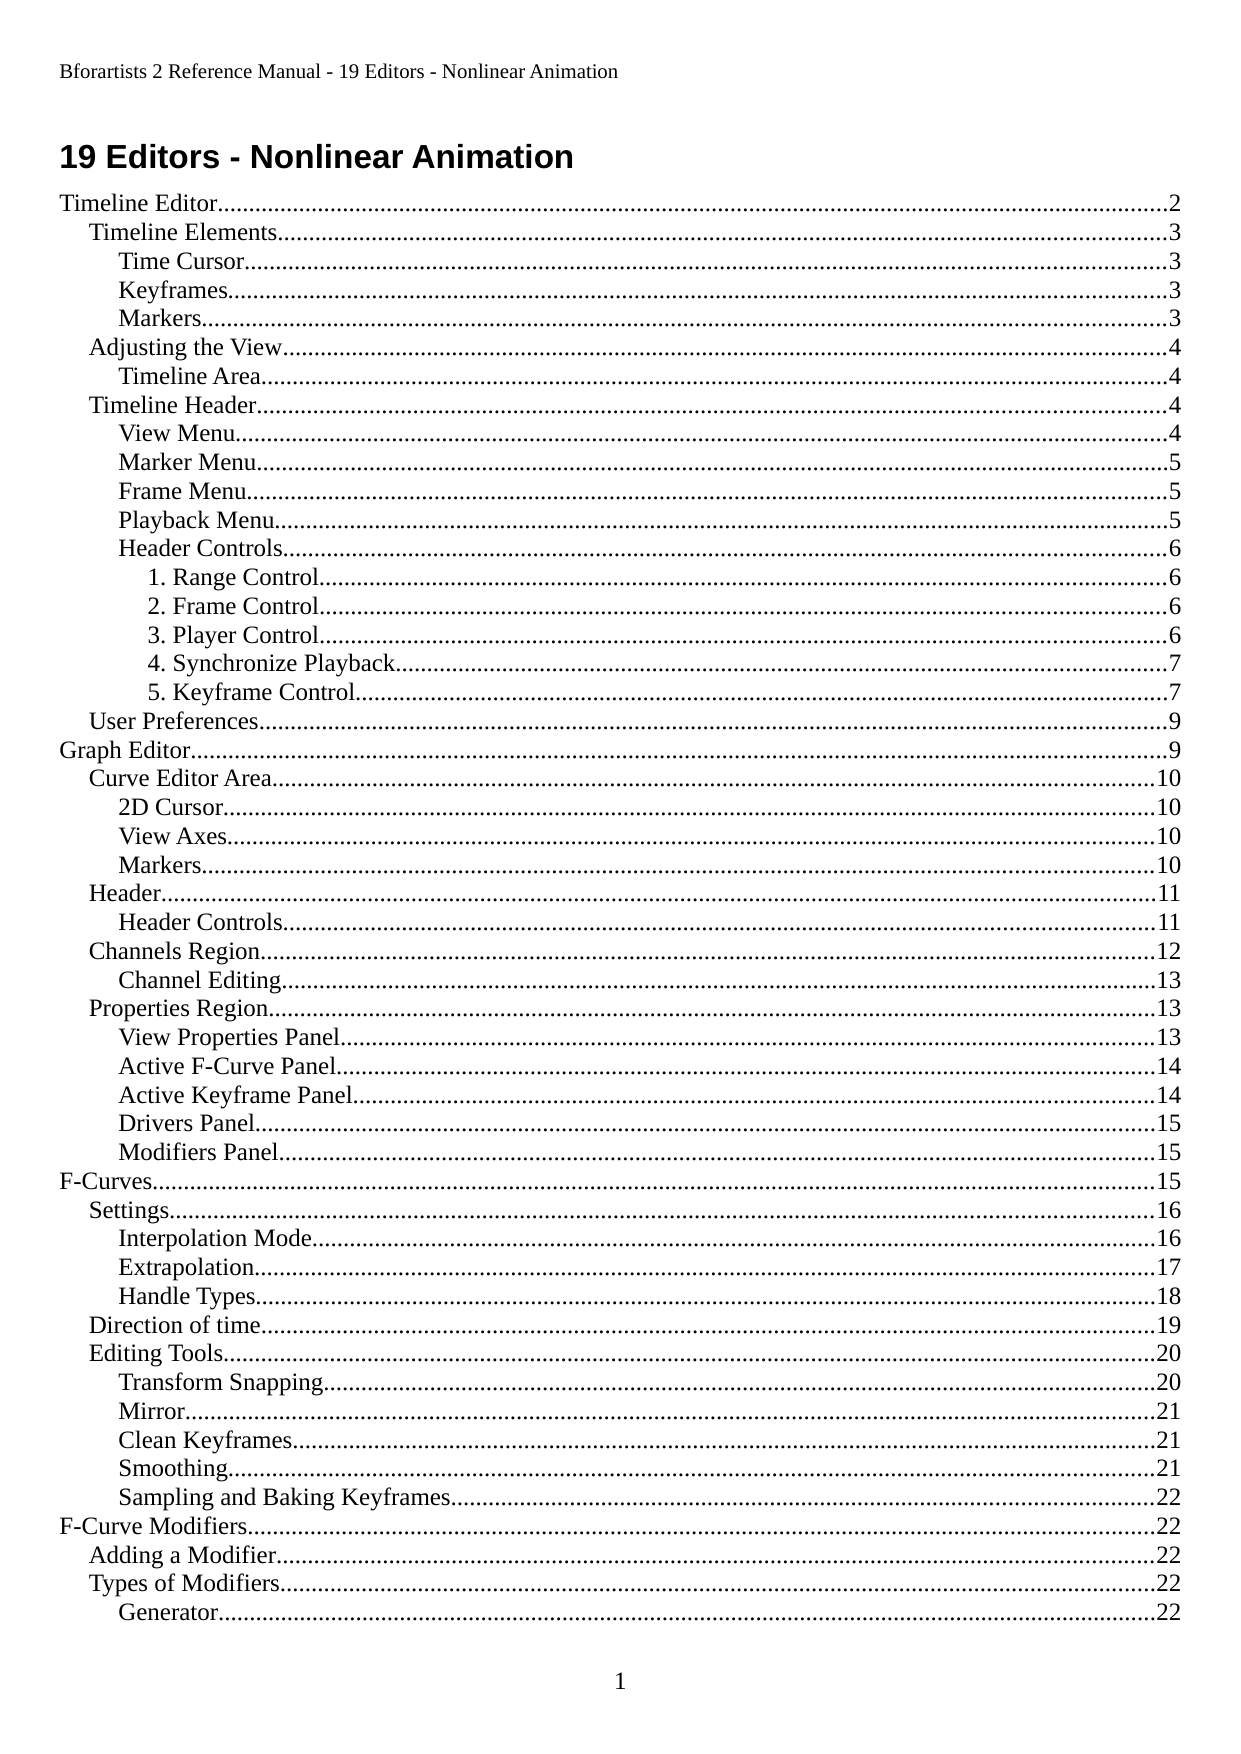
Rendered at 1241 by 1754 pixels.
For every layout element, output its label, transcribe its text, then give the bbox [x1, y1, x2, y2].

text Timeline Header 4 [88, 390, 1181, 418]
text User Preferences 9 [88, 706, 1181, 735]
text Transform Snapping 20 [118, 1367, 1181, 1396]
text Properties Region 13 [88, 993, 1181, 1022]
text Timeline Area 4 [118, 361, 1181, 390]
text View Axes 10 [118, 821, 1181, 850]
text 3. Player Control 6 [147, 620, 1181, 648]
text Direction of time 19 [88, 1310, 1181, 1338]
text Graph Editor 9 [59, 735, 1181, 763]
text Channel Editing 13 [118, 965, 1181, 993]
text 2. Frame Control 6 [147, 591, 1181, 620]
text Smoothing 21 [118, 1453, 1181, 1482]
text 2D Cursor 10 [118, 792, 1181, 821]
text F-Curves 15 [59, 1166, 1181, 1195]
text Settings 16 [88, 1195, 1181, 1223]
text Time Cursor 3 [118, 246, 1181, 275]
text Channels Region 12 [88, 936, 1181, 965]
text Frame Menu 5 [118, 476, 1181, 505]
text Header Controls 11 [118, 907, 1181, 936]
text Handle Types 18 [118, 1281, 1181, 1310]
text Header Controls 6 [118, 533, 1181, 562]
text Interpolation Mode 16 [118, 1223, 1181, 1252]
text Sampling and Baking Keyframes 22 [118, 1482, 1181, 1511]
text Playback Menu 5 [118, 505, 1181, 533]
subtitle 19 Editors - Nonlinear Animation [59, 138, 1181, 176]
text Adding a Modifier 22 [88, 1540, 1181, 1568]
text Active F-Curve Panel 14 [118, 1051, 1181, 1080]
text Types of Modifiers 22 [88, 1568, 1181, 1597]
text Clean Keyframes 21 [118, 1425, 1181, 1453]
text Active Keyframe Panel 14 [118, 1080, 1181, 1108]
text Header 11 [88, 878, 1181, 907]
text F-Curve Modifiers 22 [59, 1511, 1181, 1540]
text 4. Synchronize Playback 7 [147, 648, 1181, 677]
text Marker Menu 5 [118, 447, 1181, 476]
text Extrapolation 17 [118, 1252, 1181, 1281]
text Markers 3 [118, 303, 1181, 332]
text 1. Range Control 6 [147, 562, 1181, 591]
text Editing Tools 20 [88, 1338, 1181, 1367]
text Generator 22 [118, 1597, 1181, 1626]
text Drivers Panel 15 [118, 1108, 1181, 1137]
text Modifiers Panel 15 [118, 1137, 1181, 1166]
text Adjusting the View 4 [88, 332, 1181, 361]
text Timeline Elements 3 [88, 217, 1181, 246]
text Keyframes 3 [118, 275, 1181, 303]
text Mirror 21 [118, 1396, 1181, 1425]
text 5. Keyframe Control 7 [147, 677, 1181, 706]
text Timeline Editor 2 [59, 188, 1181, 217]
text Curve Editor Area 10 [88, 763, 1181, 792]
text View Properties Panel 13 [118, 1022, 1181, 1051]
text Markers 10 [118, 850, 1181, 878]
text View Menu 4 [118, 418, 1181, 447]
